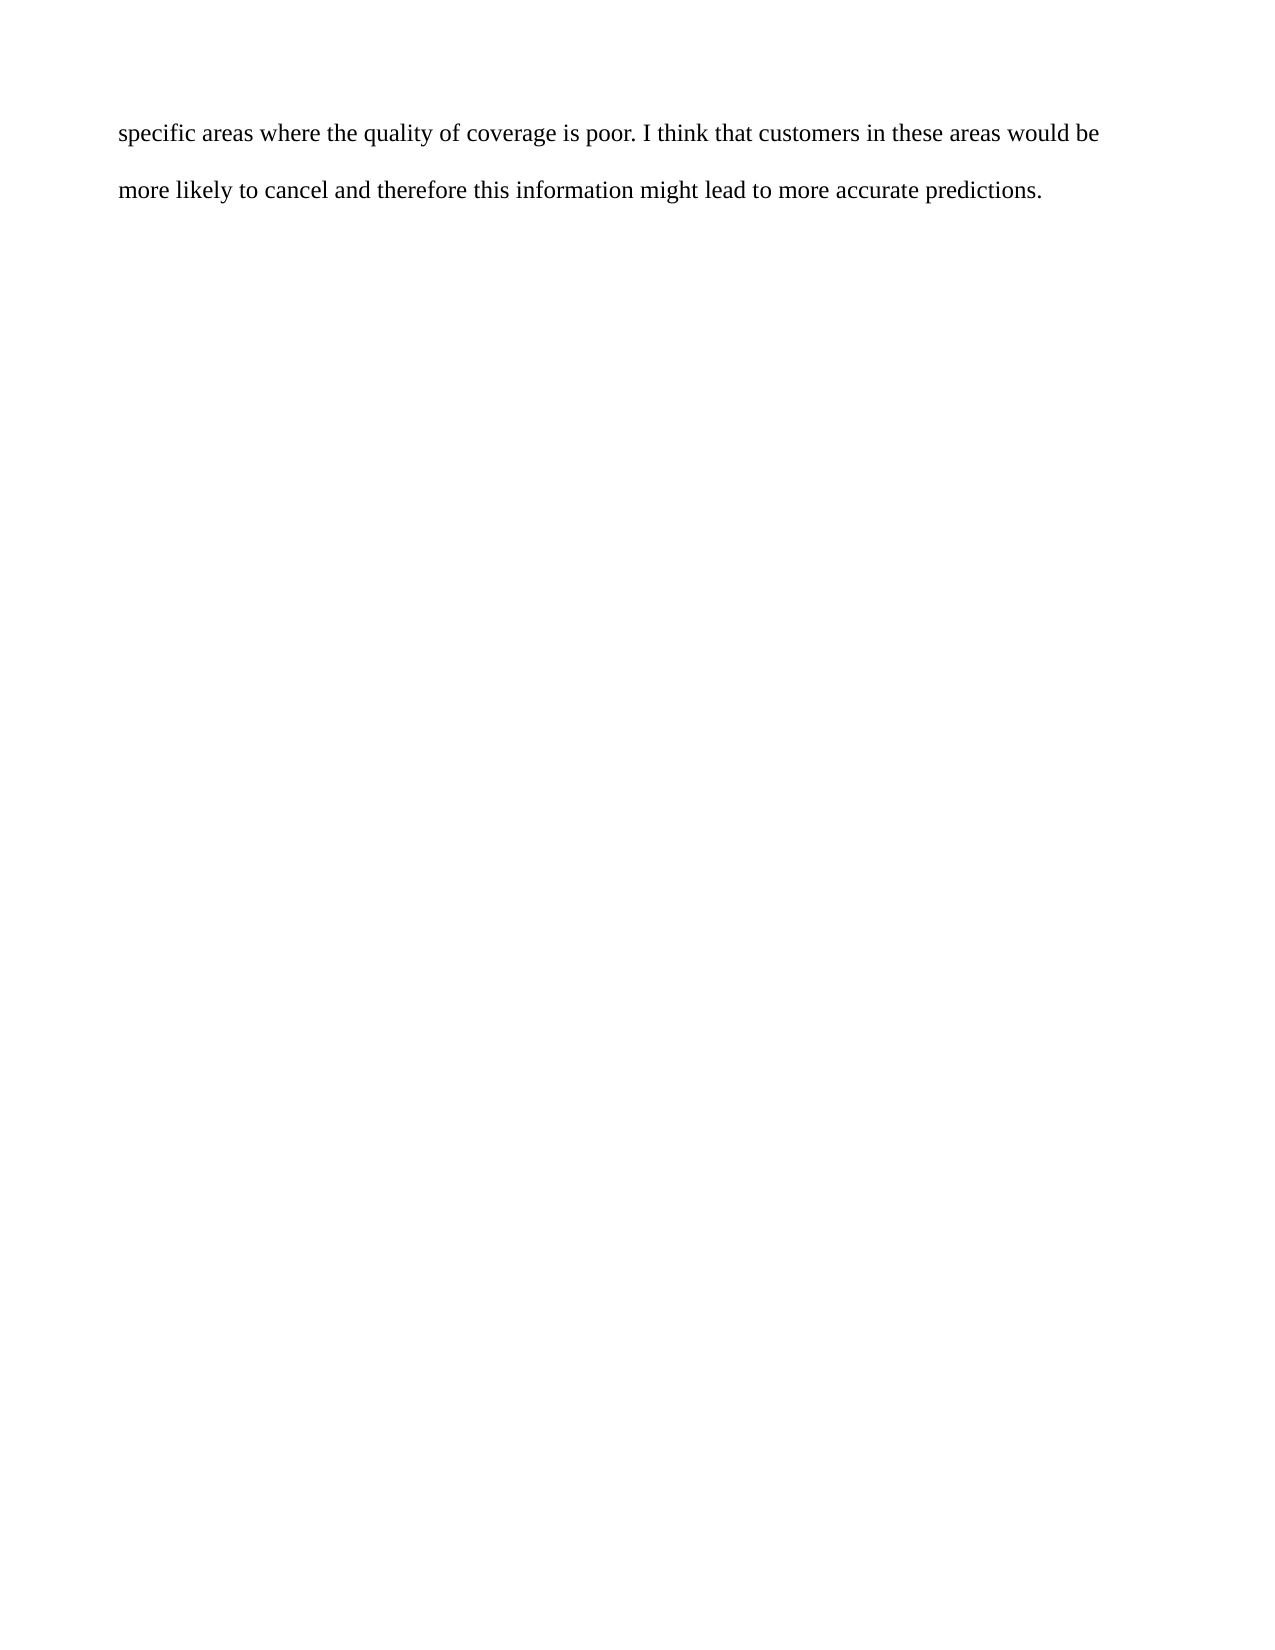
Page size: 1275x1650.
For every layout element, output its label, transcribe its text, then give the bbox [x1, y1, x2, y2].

text specific areas where the quality of coverage is poor. I think that customers in these areas would be more likely to cancel and therefore this information might lead to more accurate predictions. [118, 118, 1157, 204]
